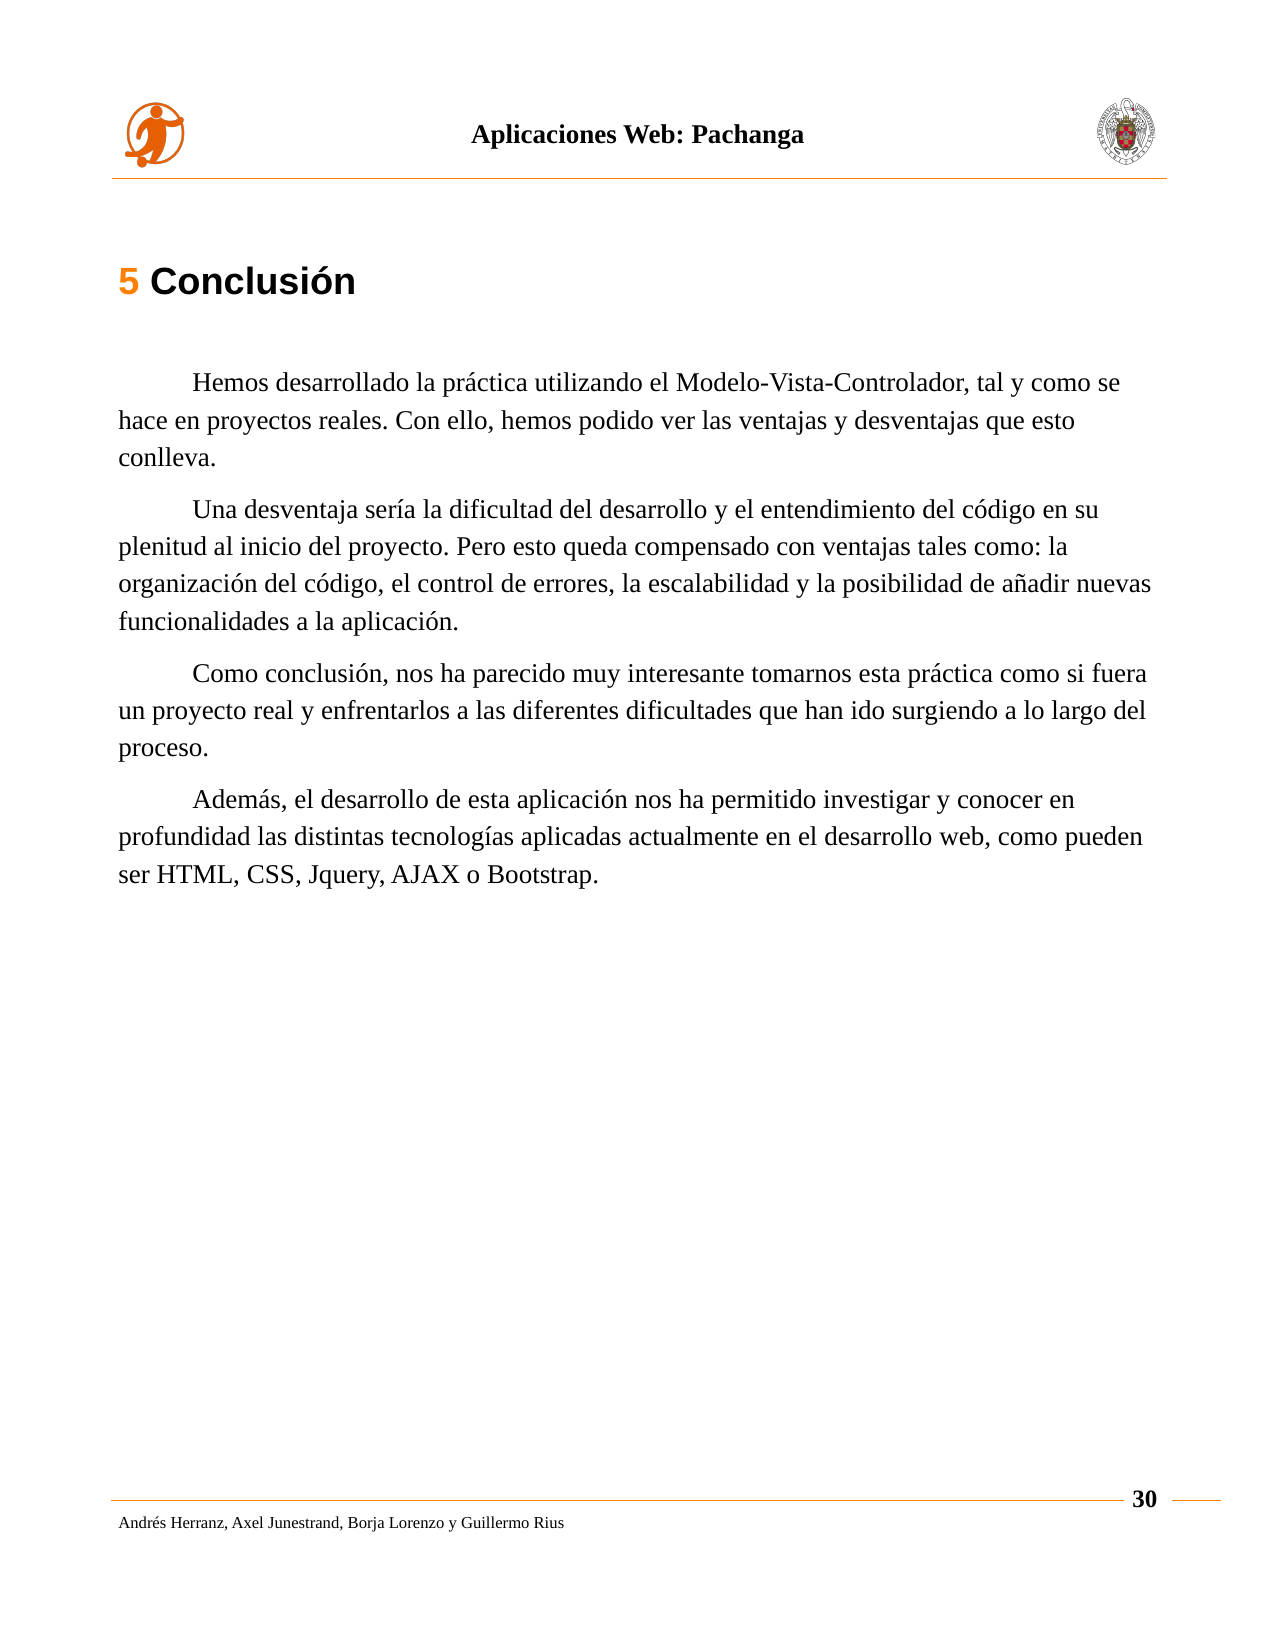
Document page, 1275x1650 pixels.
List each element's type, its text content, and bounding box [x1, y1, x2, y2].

subtitle 5 Conclusión [118, 258, 1157, 302]
text Como conclusión, nos ha parecido muy interesante tomarnos esta práctica como si fuera un proyecto real y enfrentarlos a las diferentes dificultades que han ido surgiendo a lo largo del proceso. [118, 657, 1157, 762]
picture [118, 94, 188, 178]
text Además, el desarrollo de esta aplicación nos ha permitido investigar y conocer en profundidad las distintas tecnologías aplicadas actualmente en el desarrollo web, como pueden ser HTML, CSS, Jquery, AJAX o Bootstrap. [118, 783, 1157, 889]
text Una desventaja sería la dificultad del desarrollo y el entendimiento del código en su plenitud al inicio del proyecto. Pero esto queda compensado con ventajas tales como: la organización del código, el control de errores, la escalabilidad y la posibilidad de añadir nuevas funcionalidades a la aplicación. [118, 493, 1157, 636]
picture [1095, 96, 1157, 167]
text Hemos desarrollado la práctica utilizando el Modelo-Vista-Controlador, tal y como se hace en proyectos reales. Con ello, hemos podido ver las ventajas y desventajas que esto conlleva. [118, 367, 1157, 472]
